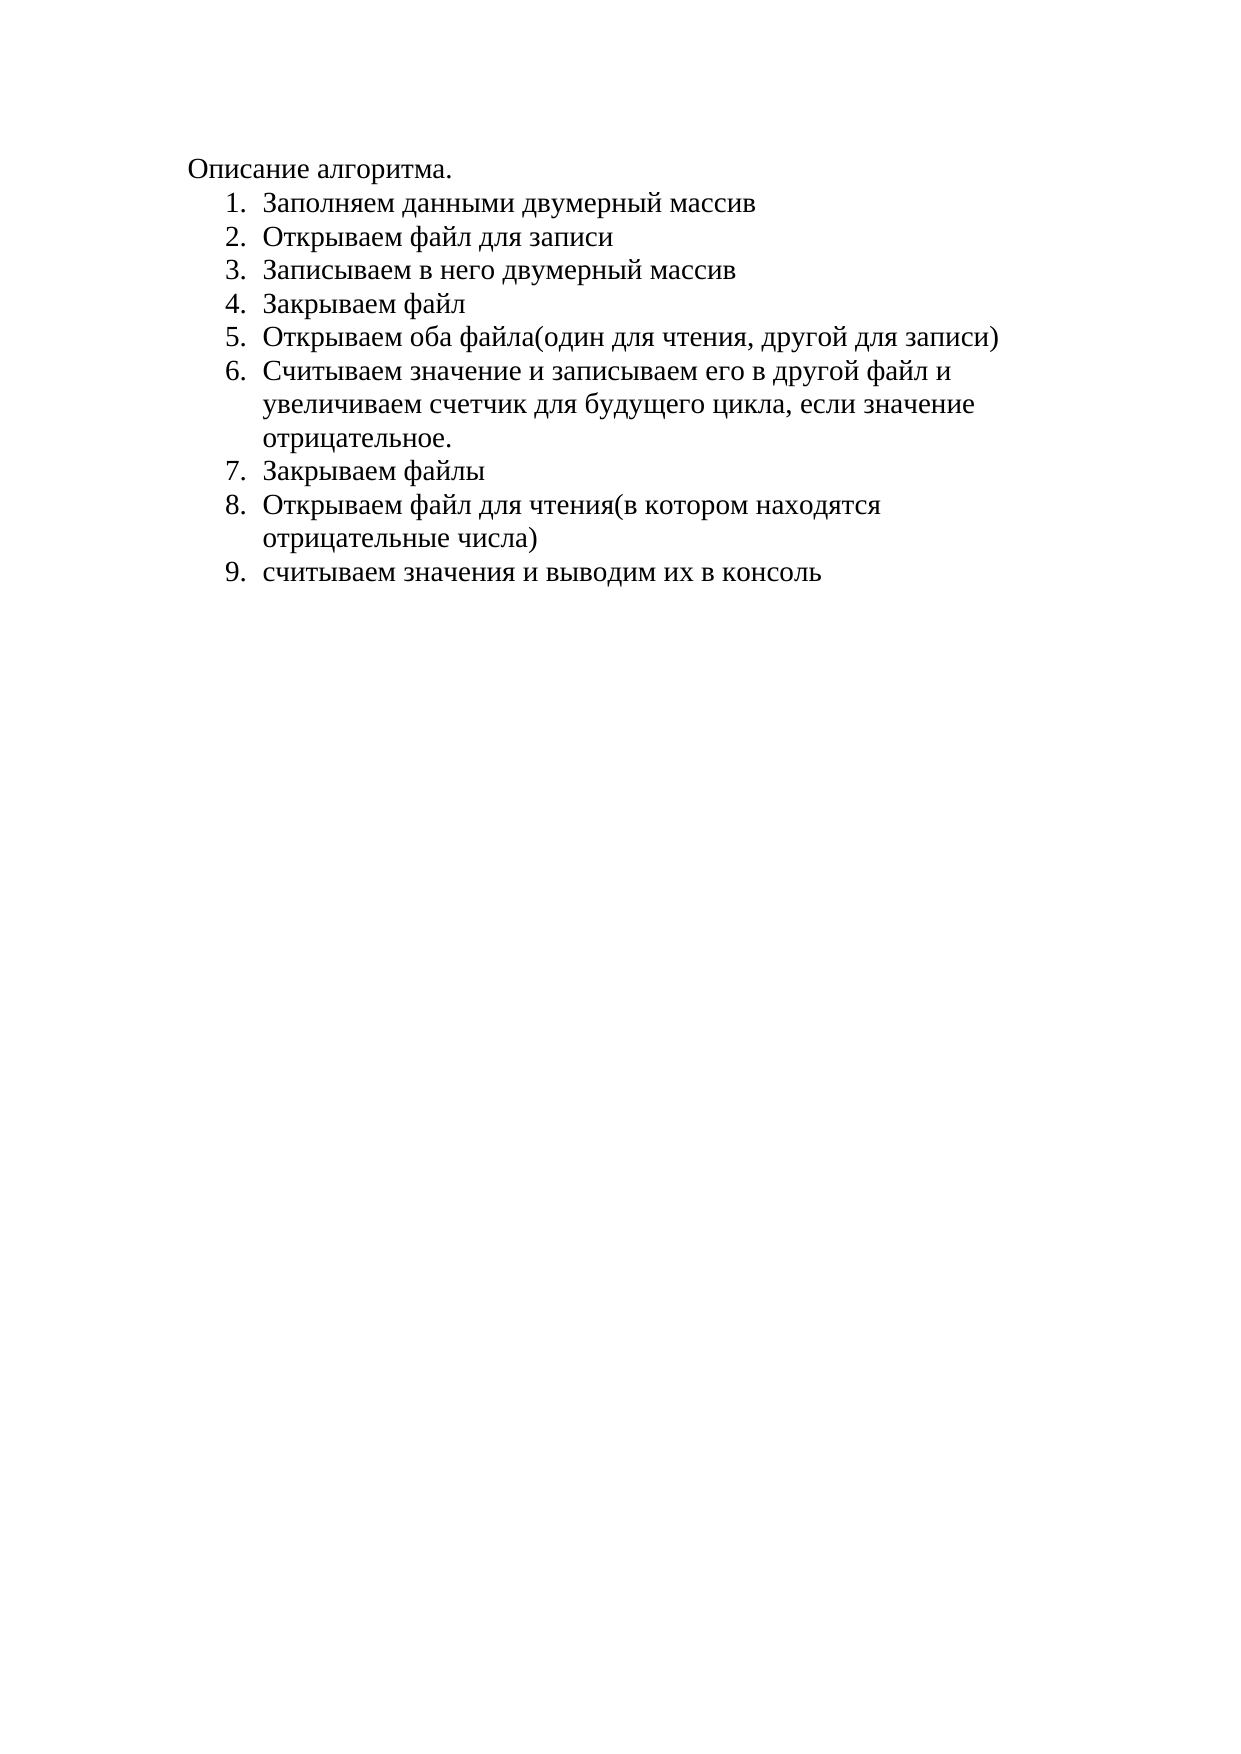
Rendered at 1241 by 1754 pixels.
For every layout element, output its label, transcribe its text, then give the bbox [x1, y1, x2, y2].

list Заполняем данными двумерный массив [225, 185, 1053, 219]
text Описание алгоритма. [187, 152, 1053, 185]
list Закрываем файл [225, 286, 1053, 319]
list Открываем файл для записи [225, 219, 1053, 252]
list Закрываем файлы [225, 453, 1053, 487]
list Считываем значение и записываем его в другой файл и увеличиваем счетчик для будущего цикла, если значение отрицательное. [225, 353, 1053, 453]
list считываем значения и выводим их в консоль [225, 554, 1053, 588]
list Открываем оба файла(один для чтения, другой для записи) [225, 319, 1053, 353]
list Записываем в него двумерный массив [225, 252, 1053, 286]
list Открываем файл для чтения(в котором находятся отрицательные числа) [225, 487, 1053, 554]
